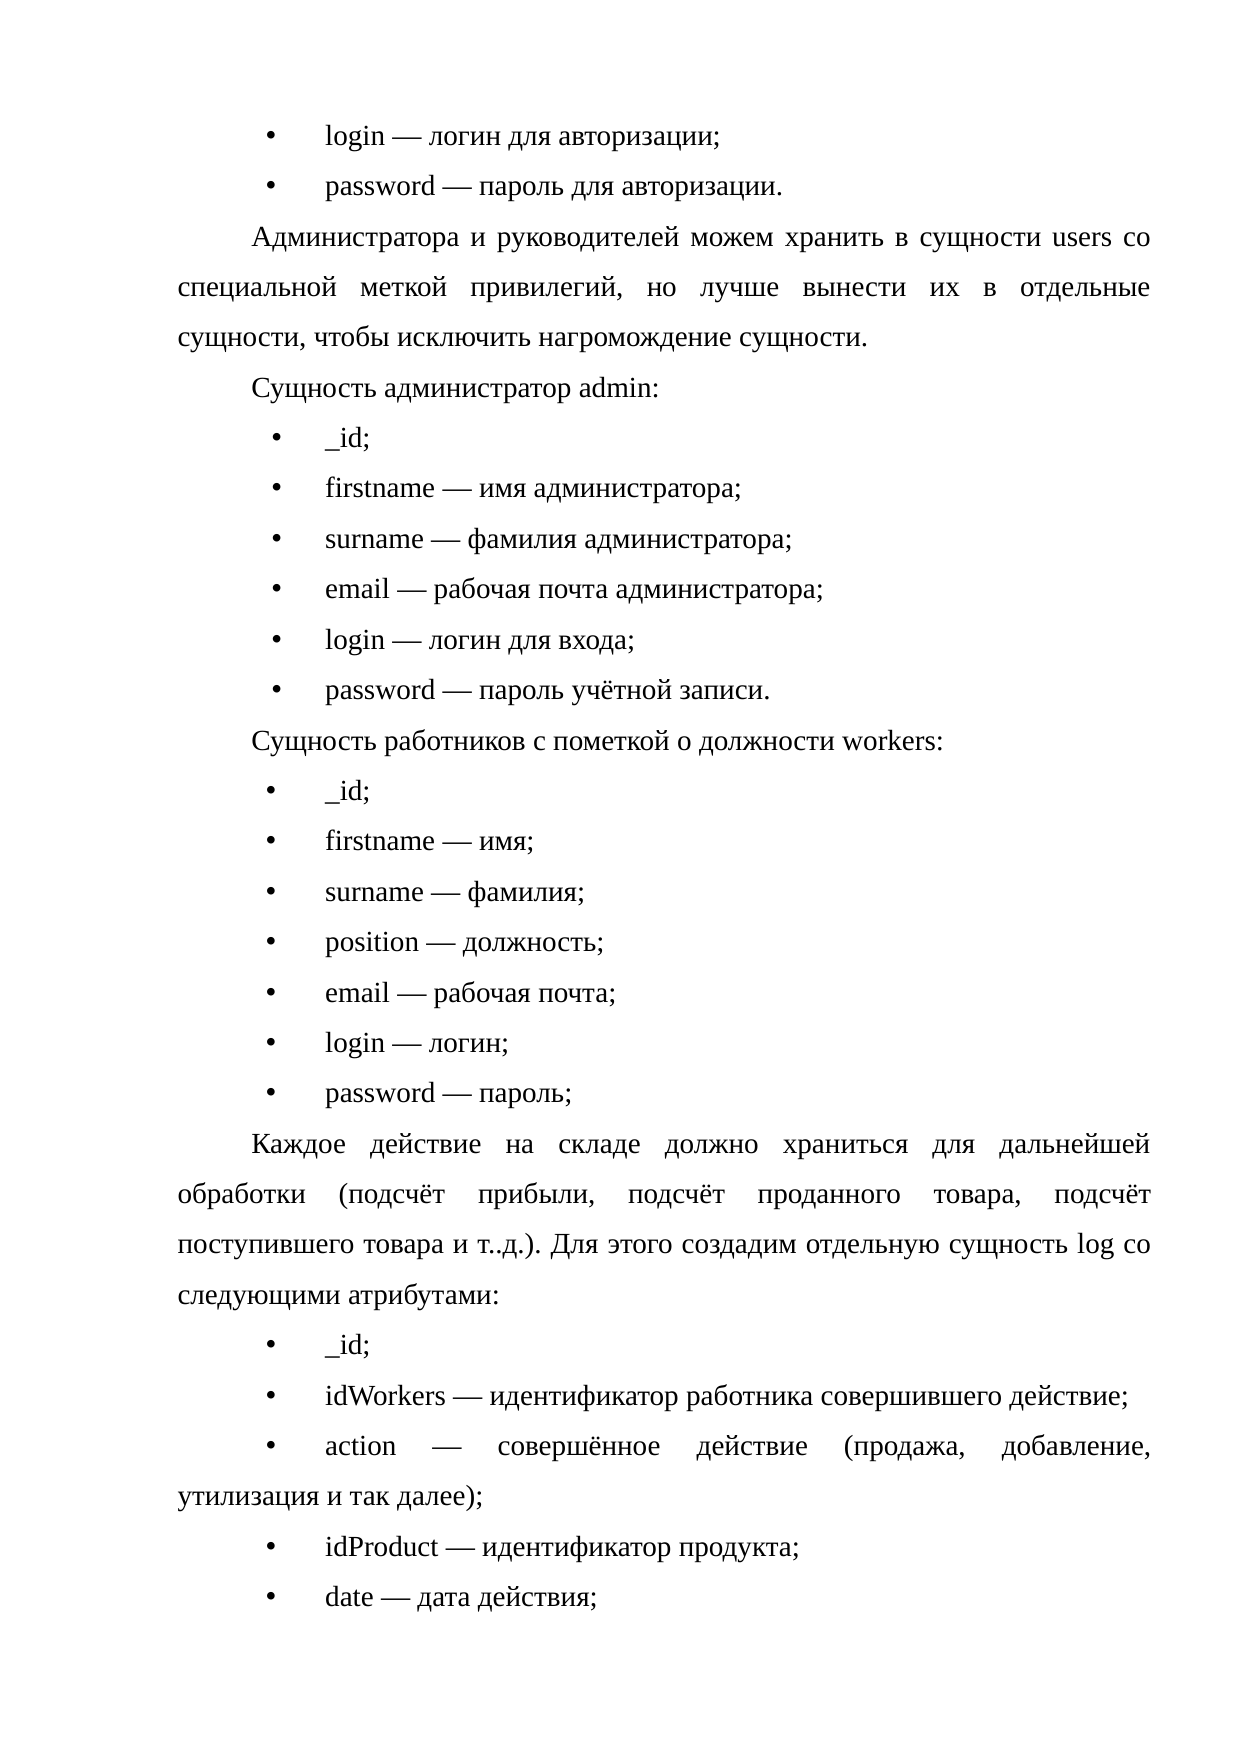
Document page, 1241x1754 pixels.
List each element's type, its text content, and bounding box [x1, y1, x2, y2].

list email — рабочая почта администратора; [177, 571, 1152, 605]
list login — логин для входа; [177, 622, 1152, 656]
text Сущность администратор admin: [177, 370, 1152, 403]
list login — логин; [177, 1025, 1152, 1059]
list _id; [177, 420, 1152, 454]
list idWorkers — идентификатор работника совершившего действие; [177, 1378, 1152, 1411]
list surname — фамилия администратора; [177, 521, 1152, 555]
text Администратора и руководителей можем хранить в сущности users со специальной меткой привилегий, но лучше вынести их в отдельные сущности, чтобы исключить нагромождение сущности. [177, 219, 1152, 353]
list login — логин для авторизации; [177, 118, 1152, 152]
list _id; [177, 1327, 1152, 1361]
list action — совершённое действие (продажа, добавление, утилизация и так далее); [177, 1428, 1152, 1512]
list password — пароль учётной записи. [177, 672, 1152, 706]
list password — пароль; [177, 1076, 1152, 1109]
list _id; [177, 773, 1152, 807]
list email — рабочая почта; [177, 975, 1152, 1008]
list firstname — имя администратора; [177, 471, 1152, 504]
list idProduct — идентификатор продукта; [177, 1529, 1152, 1562]
text Сущность работников с пометкой о должности workers: [177, 723, 1152, 756]
list firstname — имя; [177, 823, 1152, 857]
list date — дата действия; [177, 1579, 1152, 1613]
list position — должность; [177, 924, 1152, 958]
list password — пароль для авторизации. [177, 168, 1152, 202]
text Каждое действие на складе должно храниться для дальнейшей обработки (подсчёт прибыли, подсчёт проданного товара, подсчёт поступившего товара и т..д.). Для этого создадим отдельную сущность log со следующими атрибутами: [177, 1126, 1152, 1310]
list surname — фамилия; [177, 874, 1152, 907]
